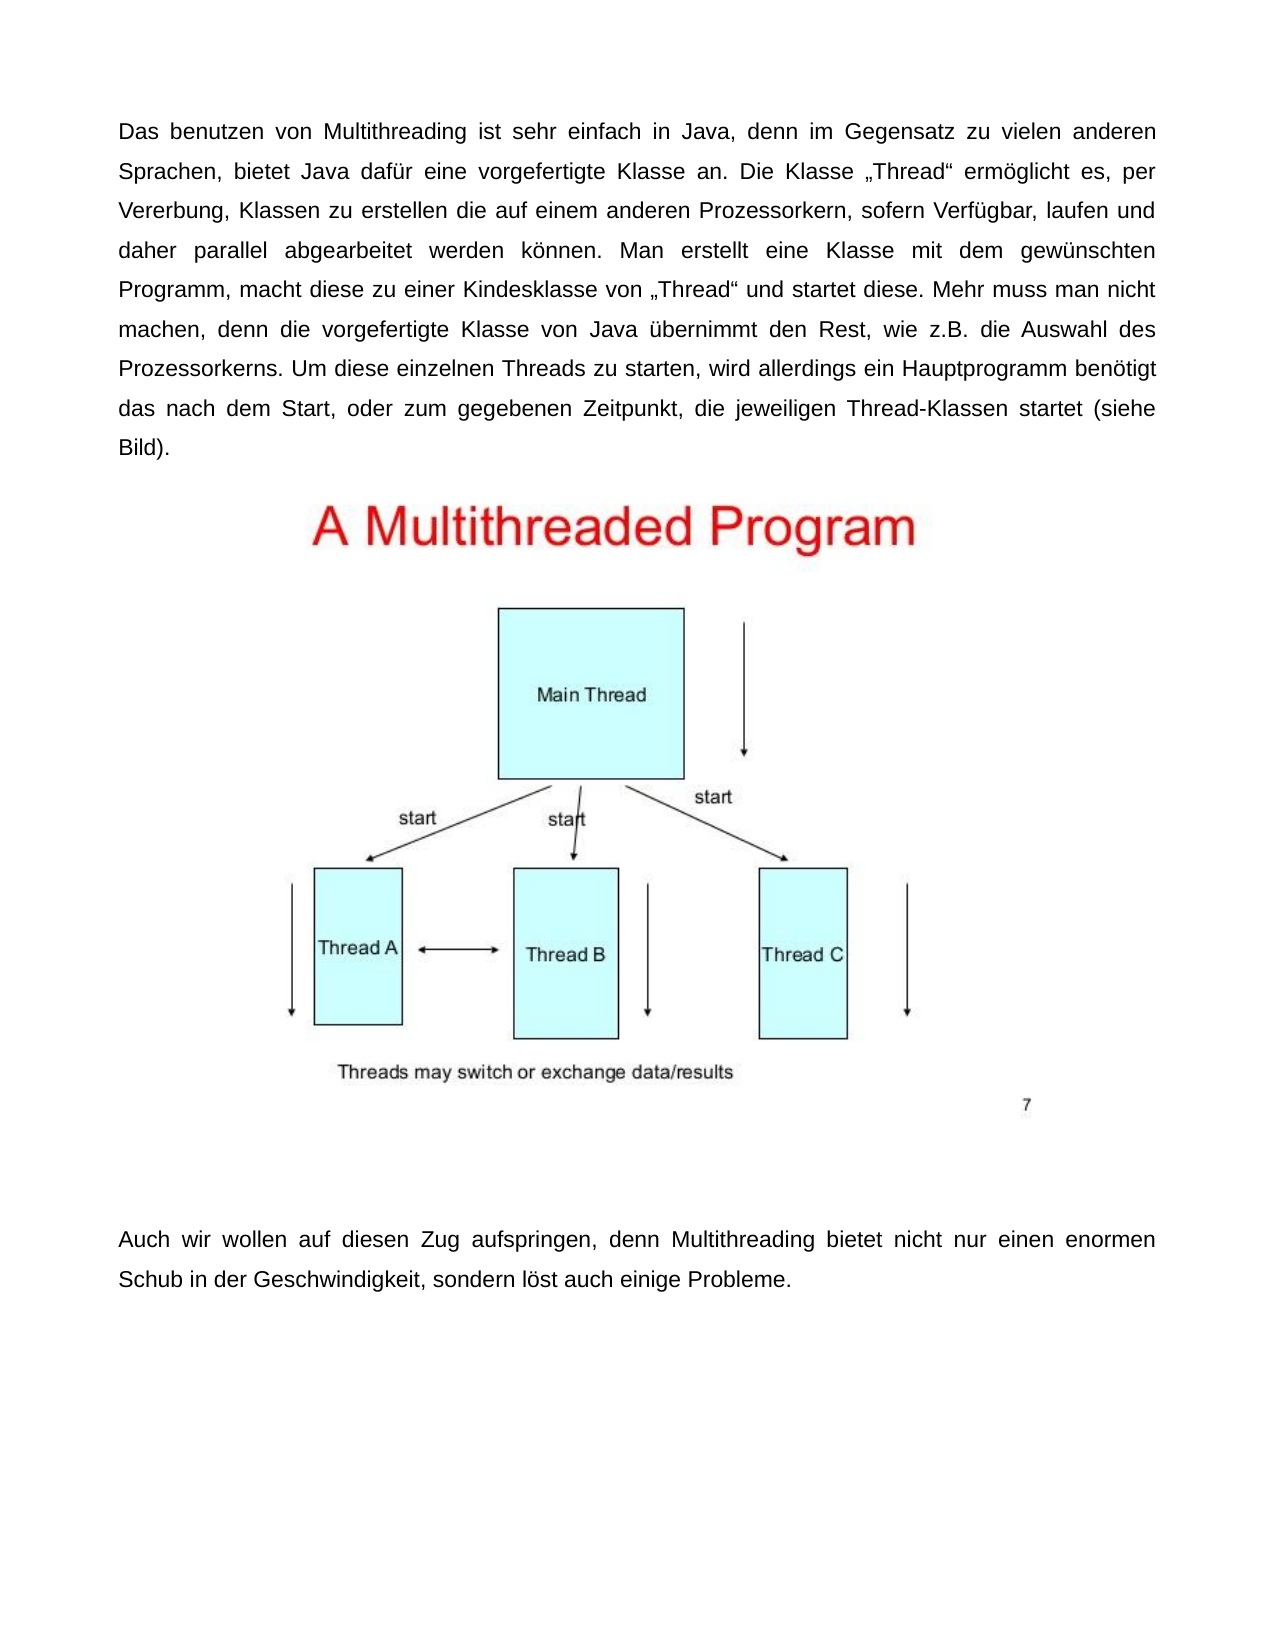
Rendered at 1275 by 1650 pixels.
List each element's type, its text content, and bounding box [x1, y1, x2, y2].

text Auch wir wollen auf diesen Zug aufspringen, denn Multithreading bietet nicht nur einen enormen Schub in der Geschwindigkeit, sondern löst auch einige Probleme. [118, 1226, 1157, 1292]
picture [173, 461, 1063, 1129]
text Das benutzen von Multithreading ist sehr einfach in Java, denn im Gegensatz zu vielen anderen Sprachen, bietet Java dafür eine vorgefertigte Klasse an. Die Klasse „Thread“ ermöglicht es, per Vererbung, Klassen zu erstellen die auf einem anderen Prozessorkern, sofern Verfügbar, laufen und daher parallel abgearbeitet werden können. Man erstellt eine Klasse mit dem gewünschten Programm, macht diese zu einer Kindesklasse von „Thread“ und startet diese. Mehr muss man nicht machen, denn die vorgefertigte Klasse von Java übernimmt den Rest, wie z.B. die Auswahl des Prozessorkerns. Um diese einzelnen Threads zu starten, wird allerdings ein Hauptprogramm benötigt das nach dem Start, oder zum gegebenen Zeitpunkt, die jeweiligen Thread-Klassen startet (siehe Bild). [118, 118, 1157, 460]
